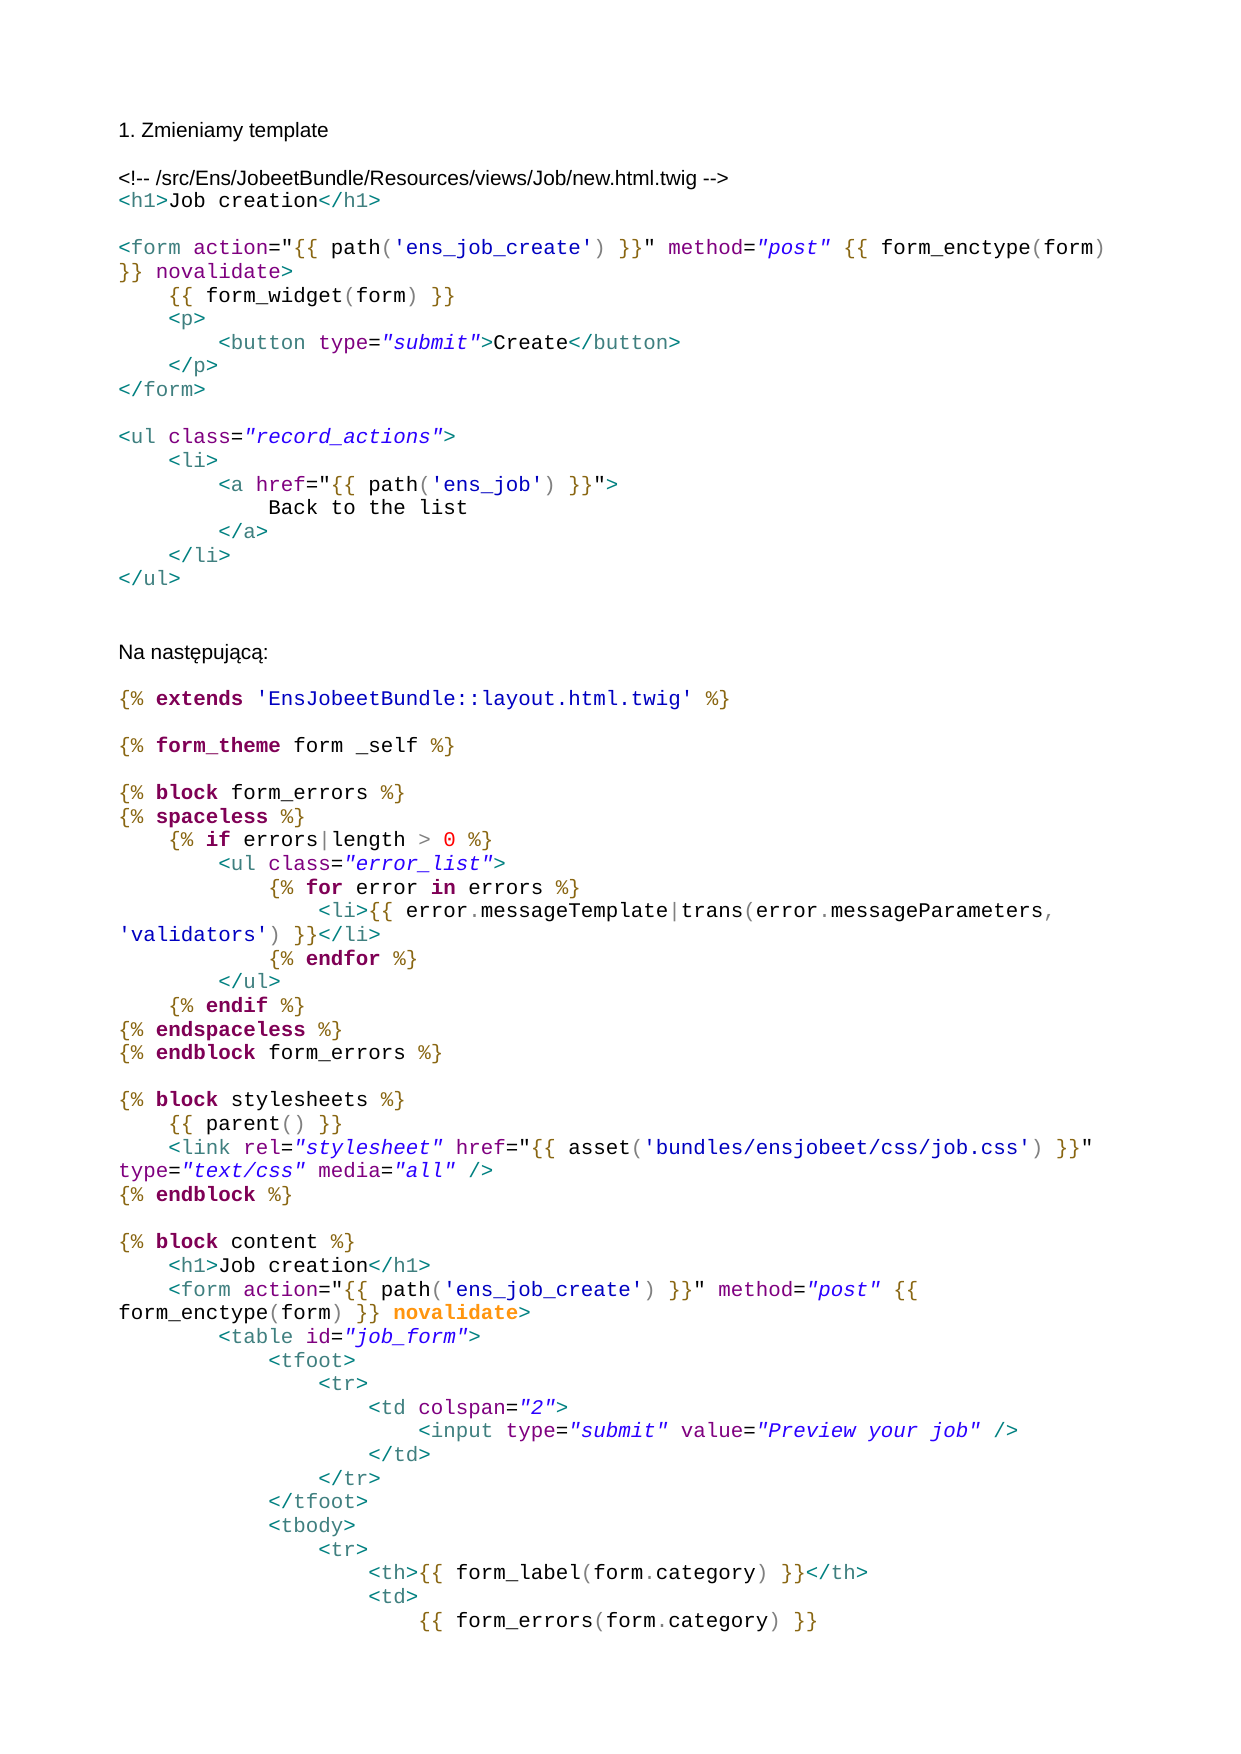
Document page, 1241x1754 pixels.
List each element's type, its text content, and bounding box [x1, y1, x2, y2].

text <td colspan="2"> [118, 1397, 1122, 1421]
text {% for error in errors %} [118, 877, 1122, 900]
text <input type="submit" value="Preview your job" /> [118, 1421, 1122, 1444]
text <tr> [118, 1539, 1122, 1562]
text <th>{{ form_label(form.category) }}</th> [118, 1562, 1122, 1586]
text <!-- /src/Ens/JobeetBundle/Resources/views/Job/new.html.twig --> [118, 166, 1122, 190]
text {% endspaceless %} [118, 1018, 1122, 1042]
text </tr> [118, 1468, 1122, 1491]
text <form action="{{ path('ens_job_create') }}" method="post" {{ form_enctype(form) }} novalidate> [118, 237, 1122, 284]
text {% endfor %} [118, 948, 1122, 971]
text <button type="submit">Create</button> [118, 332, 1122, 356]
text {% spaceless %} [118, 806, 1122, 829]
text {% block form_errors %} [118, 782, 1122, 806]
text </a> [118, 521, 1122, 545]
text <form action="{{ path('ens_job_create') }}" method="post" {{ form_enctype(form) }} novalidate> [118, 1279, 1122, 1326]
text {% block content %} [118, 1231, 1122, 1255]
text <link rel="stylesheet" href="{{ asset('bundles/ensjobeet/css/job.css') }}" type="text/css" media="all" /> [118, 1137, 1122, 1184]
text 1. Zmieniamy template [118, 118, 1122, 142]
text Na następującą: [118, 639, 1122, 663]
text {{ form_widget(form) }} [118, 284, 1122, 308]
text <tr> [118, 1373, 1122, 1397]
text <tbody> [118, 1515, 1122, 1539]
text {% block stylesheets %} [118, 1089, 1122, 1113]
text <li> [118, 450, 1122, 474]
text {% form_theme form _self %} [118, 735, 1122, 758]
text <table id="job_form"> [118, 1326, 1122, 1349]
text <td> [118, 1586, 1122, 1610]
text <ul class="record_actions"> [118, 426, 1122, 450]
text <tfoot> [118, 1349, 1122, 1373]
text </ul> [118, 971, 1122, 995]
text {% endblock %} [118, 1184, 1122, 1208]
text <a href="{{ path('ens_job') }}"> [118, 474, 1122, 497]
text {{ form_errors(form.category) }} [118, 1610, 1122, 1633]
text {{ parent() }} [118, 1113, 1122, 1137]
text </li> [118, 545, 1122, 568]
text </td> [118, 1444, 1122, 1468]
text {% extends 'EnsJobeetBundle::layout.html.twig' %} [118, 687, 1122, 711]
text Back to the list [118, 497, 1122, 521]
text <ul class="error_list"> [118, 853, 1122, 877]
text </form> [118, 379, 1122, 403]
text </ul> [118, 568, 1122, 592]
text <h1>Job creation</h1> [118, 190, 1122, 214]
text {% if errors|length > 0 %} [118, 829, 1122, 853]
text {% endblock form_errors %} [118, 1042, 1122, 1066]
text </p> [118, 356, 1122, 379]
text <p> [118, 308, 1122, 332]
text </tfoot> [118, 1491, 1122, 1515]
text {% endif %} [118, 995, 1122, 1018]
text <h1>Job creation</h1> [118, 1255, 1122, 1279]
text <li>{{ error.messageTemplate|trans(error.messageParameters, 'validators') }}</li> [118, 900, 1122, 948]
